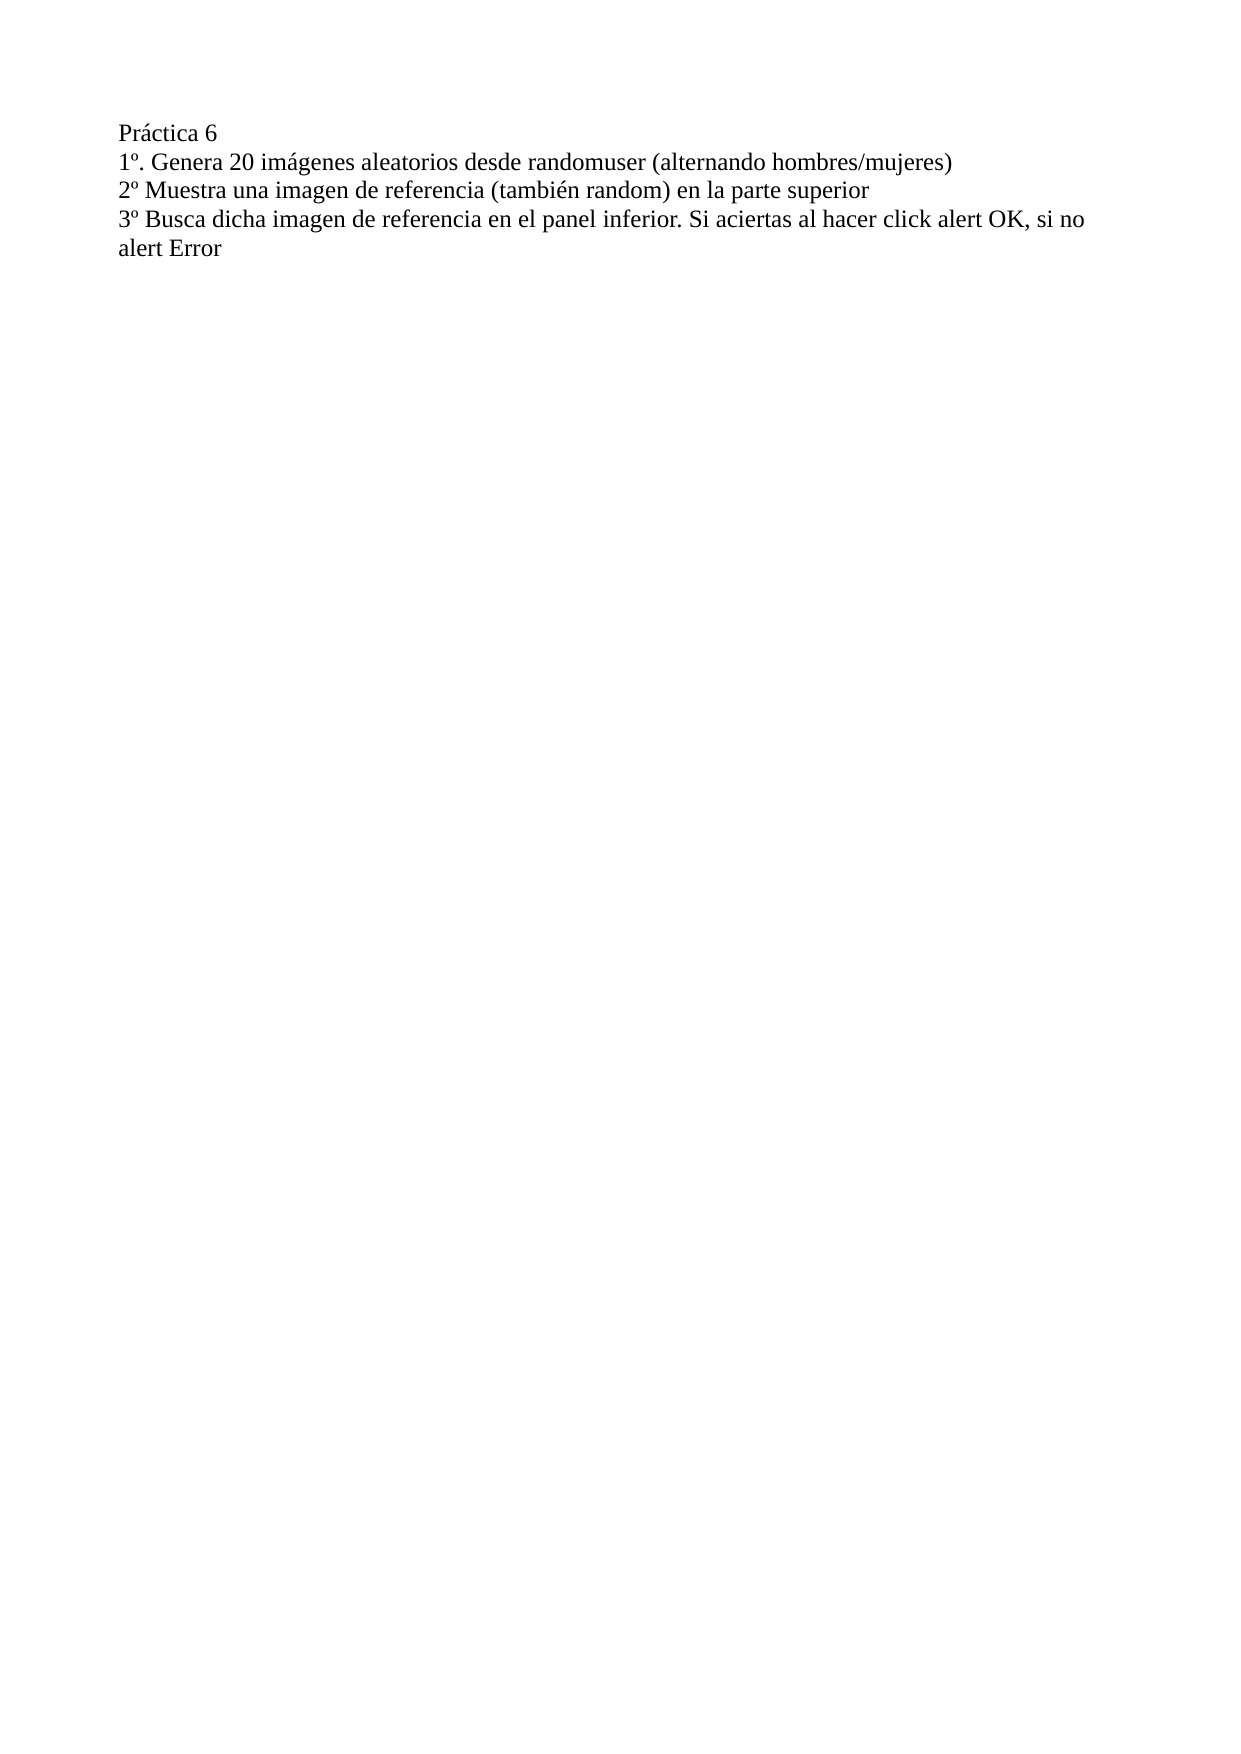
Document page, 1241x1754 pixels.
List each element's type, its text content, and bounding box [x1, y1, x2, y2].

text Práctica 6 [118, 118, 1122, 147]
text 2º Muestra una imagen de referencia (también random) en la parte superior [118, 176, 1122, 204]
text 3º Busca dicha imagen de referencia en el panel inferior. Si aciertas al hacer click alert OK, si no alert Error [118, 204, 1122, 262]
text 1º. Genera 20 imágenes aleatorios desde randomuser (alternando hombres/mujeres) [118, 147, 1122, 176]
